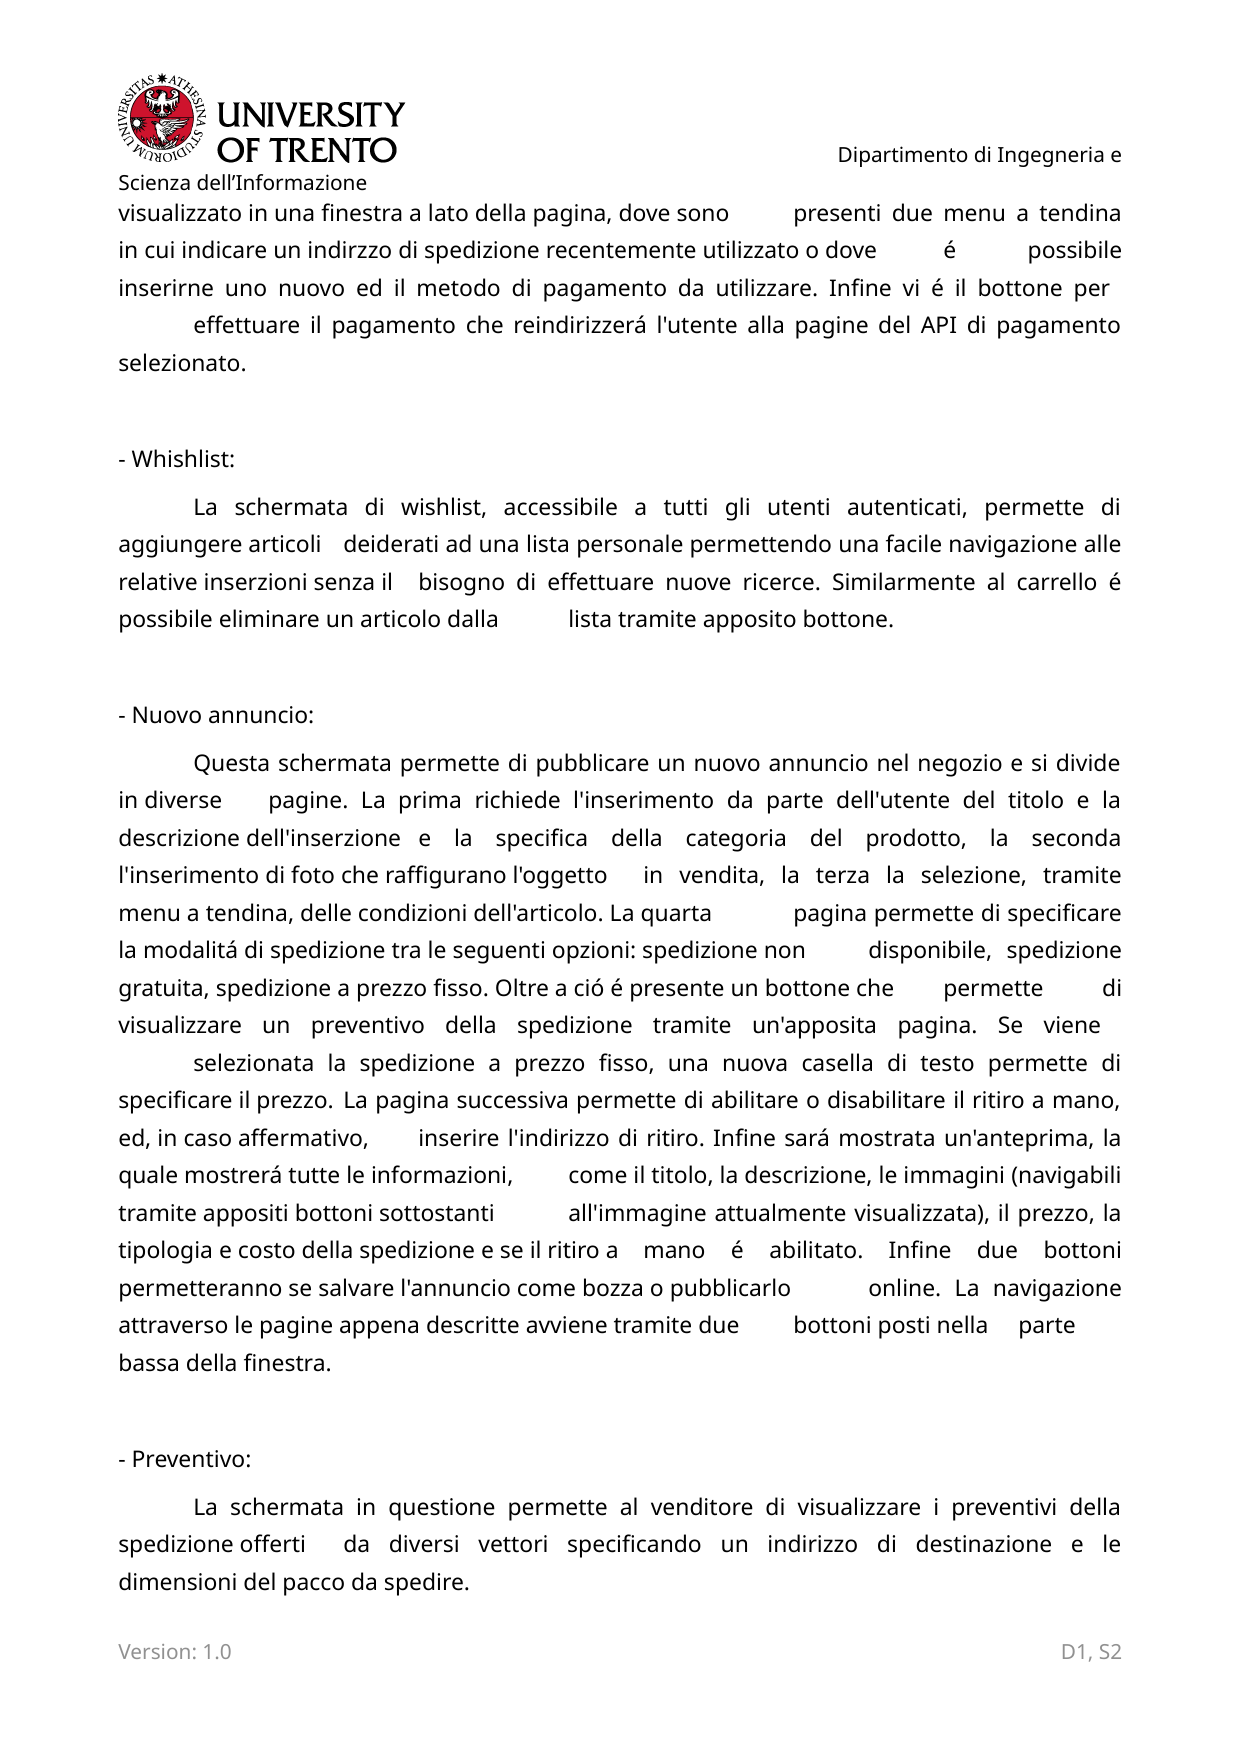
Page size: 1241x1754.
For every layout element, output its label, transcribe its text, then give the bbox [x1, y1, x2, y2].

text - Nuovo annuncio: [118, 699, 1122, 730]
text Questa schermata permette di pubblicare un nuovo annuncio nel negozio e si divide in diverse pagine. La prima richiede l'inserimento da parte dell'utente del titolo e la descrizione dell'inserzione e la specifica della categoria del prodotto, la seconda l'inserimento di foto che raffigurano l'oggetto in vendita, la terza la selezione, tramite menu a tendina, delle condizioni dell'articolo. La quarta pagina permette di specificare la modalitá di spedizione tra le seguenti opzioni: spedizione non disponibile, spedizione gratuita, spedizione a prezzo fisso. Oltre a ció é presente un bottone che permette di visualizzare un preventivo della spedizione tramite un'apposita pagina. Se viene selezionata la spedizione a prezzo fisso, una nuova casella di testo permette di specificare il prezzo. La pagina successiva permette di abilitare o disabilitare il ritiro a mano, ed, in caso affermativo, inserire l'indirizzo di ritiro. Infine sará mostrata un'anteprima, la quale mostrerá tutte le informazioni, come il titolo, la descrizione, le immagini (navigabili tramite appositi bottoni sottostanti all'immagine attualmente visualizzata), il prezzo, la tipologia e costo della spedizione e se il ritiro a mano é abilitato. Infine due bottoni permetteranno se salvare l'annuncio come bozza o pubblicarlo online. La navigazione attraverso le pagine appena descritte avviene tramite due bottoni posti nella parte bassa della finestra. [118, 747, 1122, 1378]
text visualizzato in una finestra a lato della pagina, dove sono presenti due menu a tendina in cui indicare un indirzzo di spedizione recentemente utilizzato o dove é possibile inserirne uno nuovo ed il metodo di pagamento da utilizzare. Infine vi é il bottone per effettuare il pagamento che reindirizzerá l'utente alla pagine del API di pagamento selezionato. [118, 197, 1122, 378]
text La schermata di wishlist, accessibile a tutti gli utenti autenticati, permette di aggiungere articoli deiderati ad una lista personale permettendo una facile navigazione alle relative inserzioni senza il bisogno di effettuare nuove ricerce. Similarmente al carrello é possibile eliminare un articolo dalla lista tramite apposito bottone. [118, 491, 1122, 634]
text - Preventivo: [118, 1443, 1122, 1474]
text La schermata in questione permette al venditore di visualizzare i preventivi della spedizione offerti da diversi vettori specificando un indirizzo di destinazione e le dimensioni del pacco da spedire. [118, 1491, 1122, 1597]
text - Whishlist: [118, 443, 1122, 474]
picture [118, 73, 414, 163]
